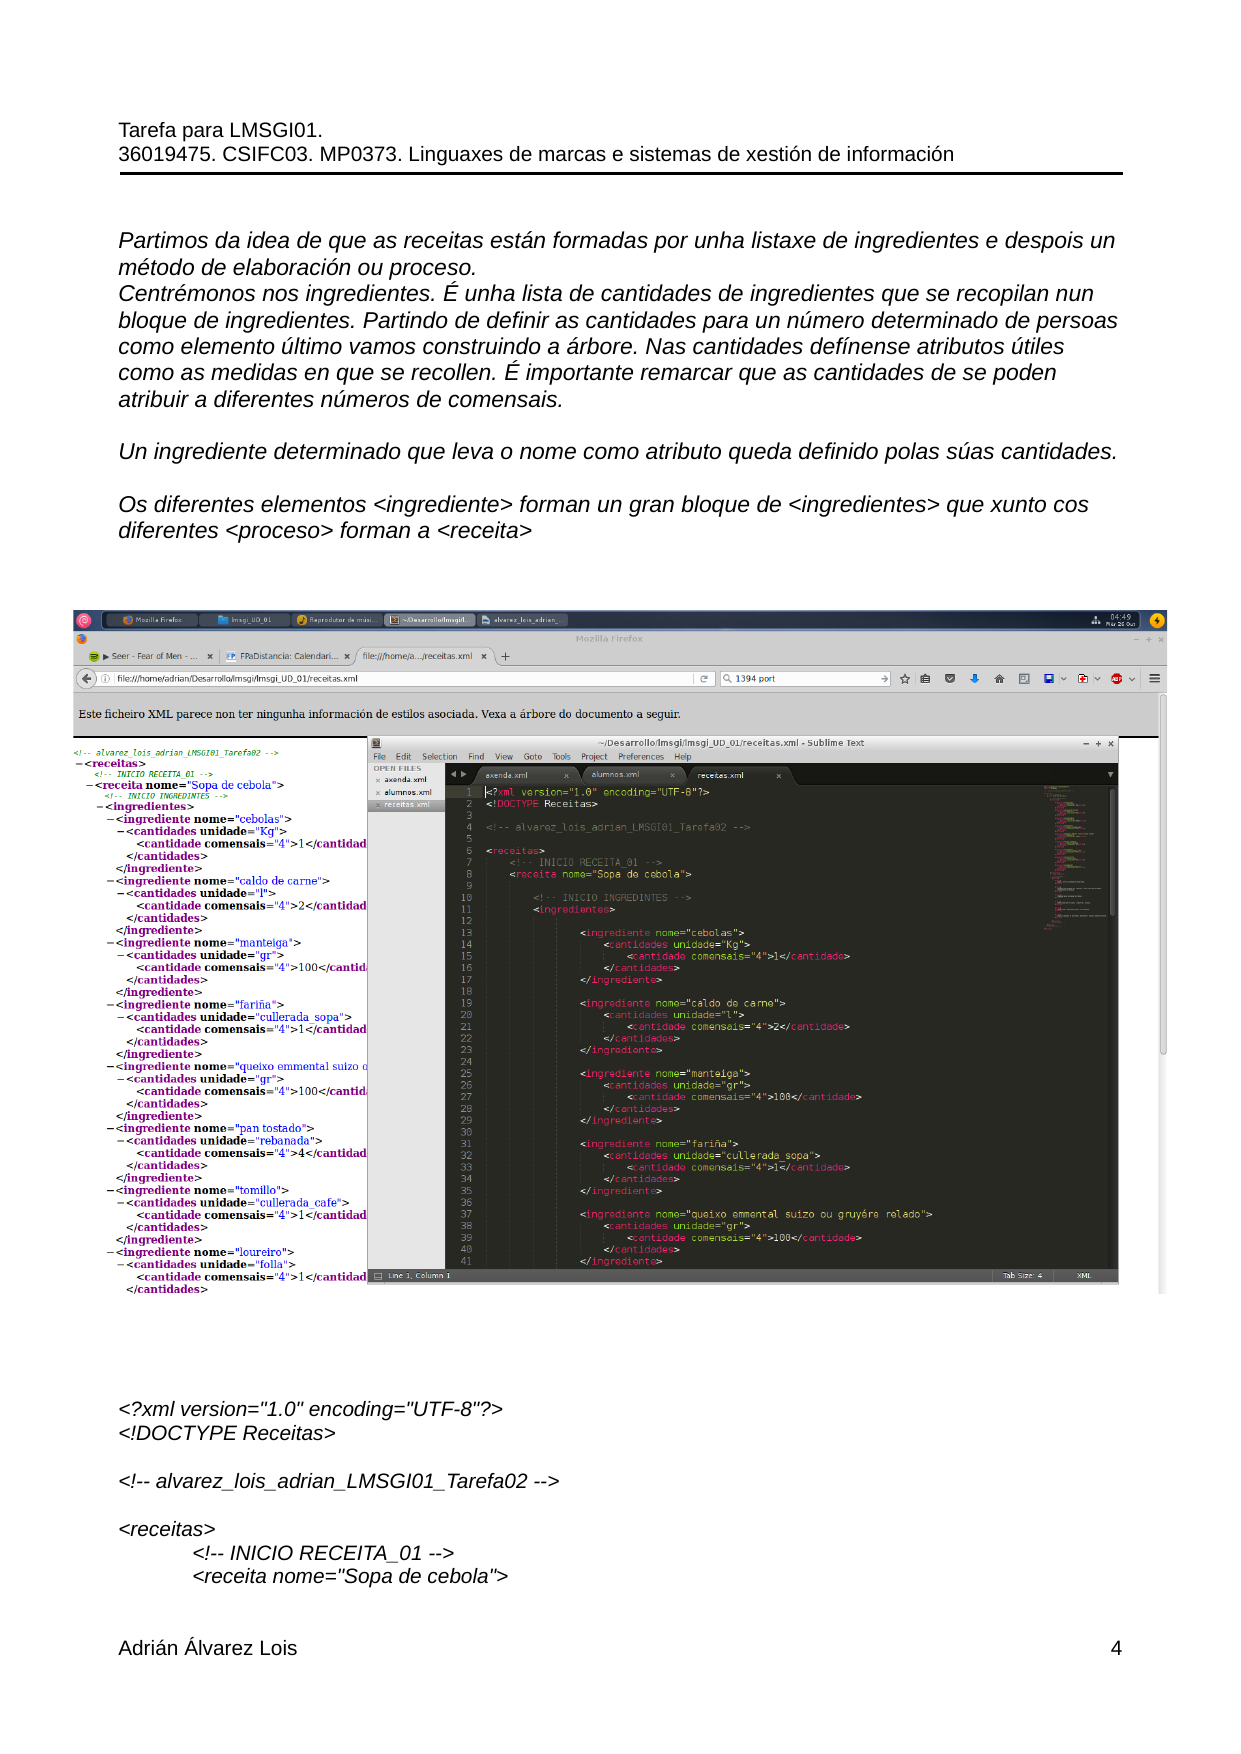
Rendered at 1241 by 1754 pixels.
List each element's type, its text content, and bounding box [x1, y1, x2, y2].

text <!-- INICIO RECEITA_01 --> [118, 1540, 1122, 1564]
text Centrémonos nos ingredientes. É unha lista de cantidades de ingredientes que se recopilan nun bloque de ingredientes. Partindo de definir as cantidades para un número determinado de persoas como elemento último vamos construindo a árbore. Nas cantidades defínense atributos útiles como as medidas en que se recollen. É importante remarcar que as cantidades de se poden atribuir a diferentes números de comensais. [118, 280, 1122, 412]
text <receita nome="Sopa de cebola"> [118, 1564, 1122, 1588]
text <!DOCTYPE Receitas> [118, 1421, 1122, 1444]
text <?xml version="1.0" encoding="UTF-8"?> [118, 1397, 1122, 1421]
picture [73, 610, 1168, 1294]
text <receitas> [118, 1516, 1122, 1540]
text Os diferentes elementos <ingrediente> forman un gran bloque de <ingredientes> que xunto cos diferentes <proceso> forman a <receita> [118, 491, 1122, 544]
text Partimos da idea de que as receitas están formadas por unha listaxe de ingredientes e despois un método de elaboración ou proceso. [118, 227, 1122, 280]
text <!-- alvarez_lois_adrian_LMSGI01_Tarefa02 --> [118, 1468, 1122, 1492]
text Un ingrediente determinado que leva o nome como atributo queda definido polas súas cantidades. [118, 438, 1122, 465]
